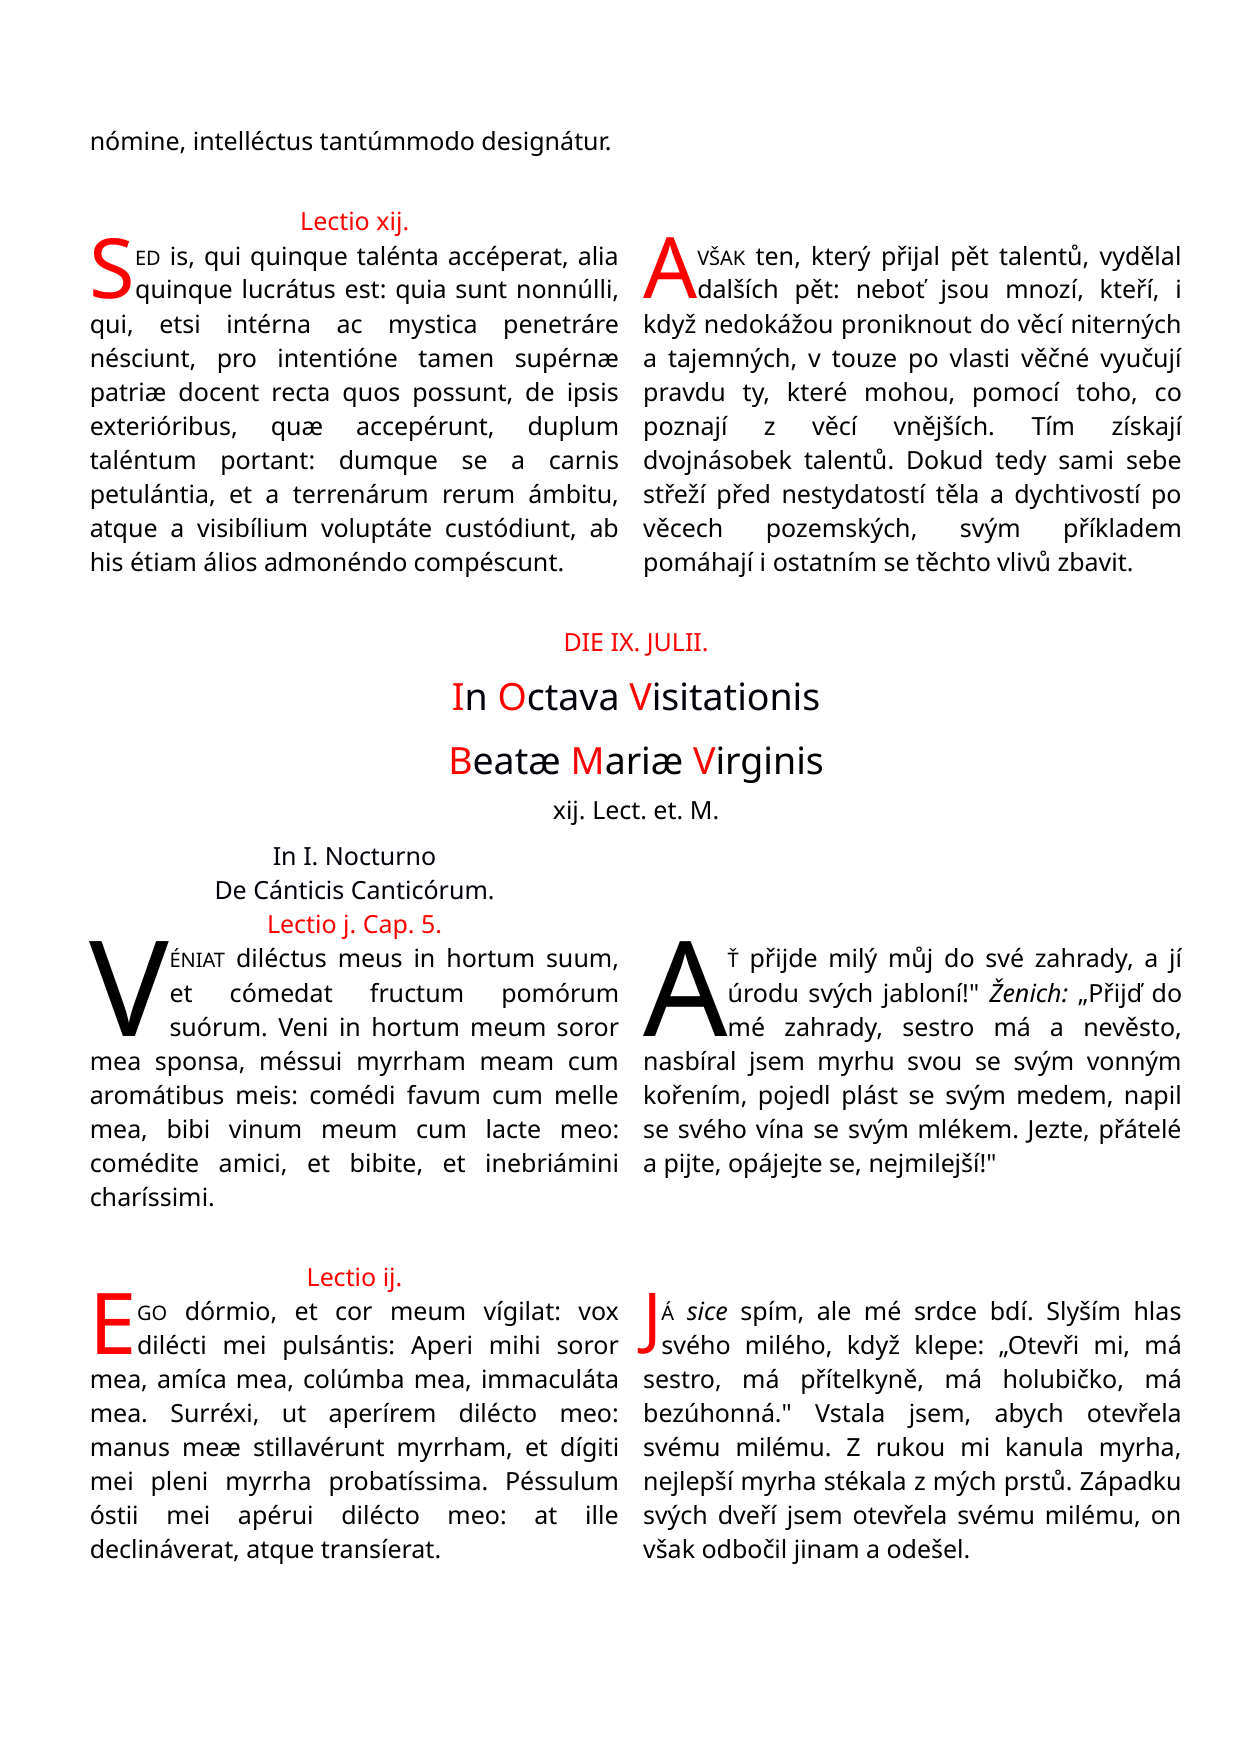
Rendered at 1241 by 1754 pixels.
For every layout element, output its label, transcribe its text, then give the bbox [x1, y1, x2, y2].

table_cell In I. Nocturno De Cánticis Canticórum. Lectio j. Cap. 5. Véniat diléctus meus in hortum suum, et cómedat fructum pomórum suórum. Veni in hortum meum soror mea sponsa, méssui myrrham meam cum aromátibus meis: comédi favum cum melle mea, bibi vinum meum cum lacte meo: comédite amici, et bibite, et inebriámini charíssimi. [78, 833, 631, 1254]
table_cell DIE IX. JULII. In Octava Visitationis Beatæ Mariæ Virginis xij. Lect. et. M. [78, 619, 1194, 833]
table_cell Lectio ij. Ego dórmio, et cor meum vígilat: vox dilécti mei pulsántis: Aperi mihi soror mea, amíca mea, colúmba mea, immaculáta mea. Surréxi, ut aperírem dilécto meo: manus meæ stillavérunt myrrham, et dígiti mei pleni myrrha probatíssima. Péssulum óstii mei apérui dilécto meo: at ille declináverat, atque transíerat. [78, 1254, 631, 1606]
table_cell Avšak ten, který přijal pět talentů, vydělal dalších pět: neboť jsou mnozí, kteří, i když nedokážou proniknout do věcí niterných a tajemných, v touze po vlasti věčné vyučují pravdu ty, které mohou, pomocí toho, co poznají z věcí vnějších. Tím získají dvojnásobek talentů. Dokud tedy sami sebe střeží před nestydatostí těla a dychtivostí po věcech pozemských, svým příkladem pomáhají i ostatním se těchto vlivů zbavit. [631, 198, 1194, 619]
table_cell Ať přijde milý můj do své zahrady, a jí úrodu svých jabloní!" Ženich: „Přijď do mé zahrady, sestro má a nevěsto, nasbíral jsem myrhu svou se svým vonným kořením, pojedl plást se svým medem, napil se svého vína se svým mlékem. Jezte, přátelé a pijte, opájejte se, nejmilejší!" [631, 833, 1194, 1254]
table_cell [631, 118, 1194, 198]
table_cell Lectio xij. Sed is, qui quinque talénta accéperat, alia quinque lucrátus est: quia sunt nonnúlli, qui, etsi intérna ac mystica penetráre nésciunt, pro intentióne tamen supérnæ patriæ docent recta quos possunt, de ipsis exterióribus, quæ accepérunt, duplum taléntum portant: dumque se a carnis petulántia, et a terrenárum rerum ámbitu, atque a visibílium voluptáte custódiunt, ab his étiam álios admonéndo compéscunt. [78, 198, 631, 619]
table_cell nómine, intelléctus tantúmmodo designátur. [78, 118, 631, 198]
table_cell Já sice spím, ale mé srdce bdí. Slyším hlas svého milého, když klepe: „Otevři mi, má sestro, má přítelkyně, má holubičko, má bezúhonná." Vstala jsem, abych otevřela svému milému. Z rukou mi kanula myrha, nejlepší myrha stékala z mých prstů. Západku svých dveří jsem otevřela svému milému, on však odbočil jinam a odešel. [631, 1254, 1194, 1606]
